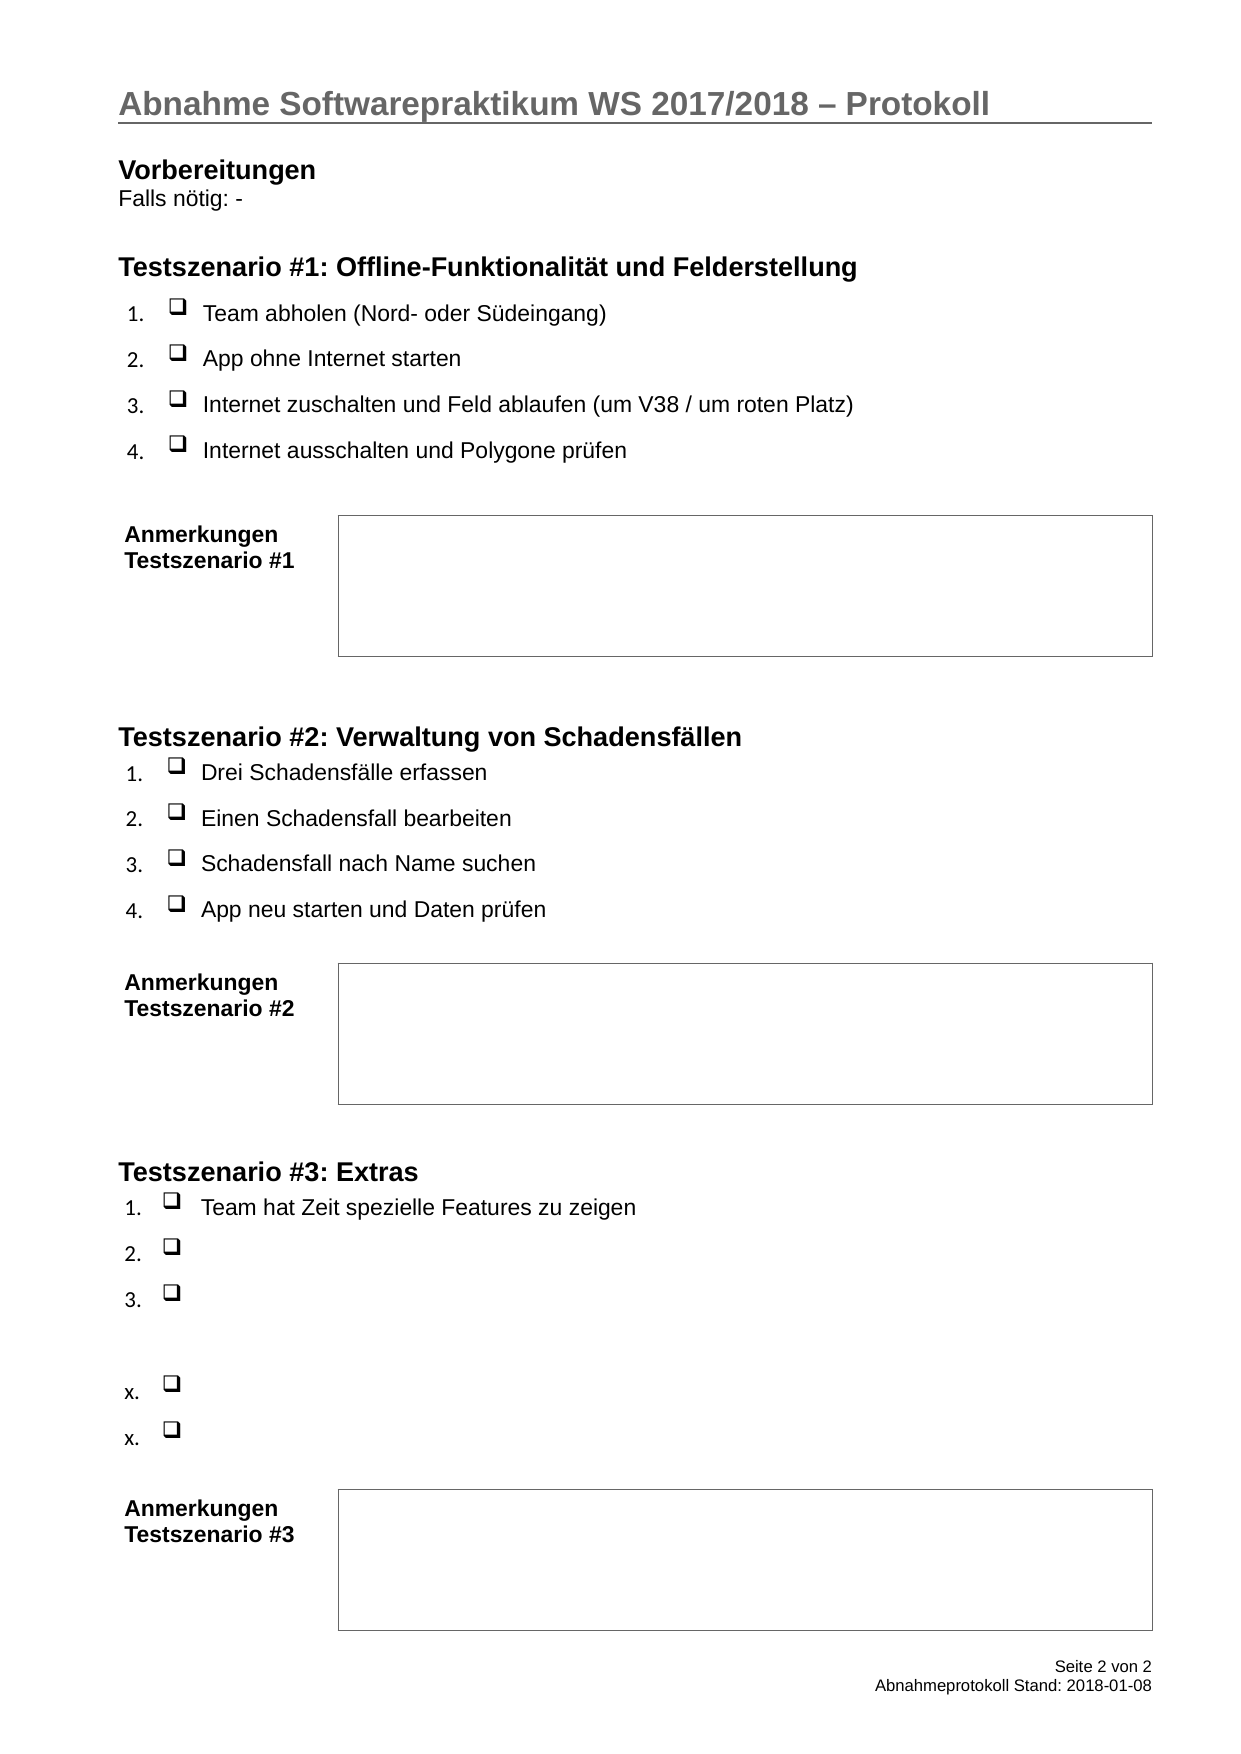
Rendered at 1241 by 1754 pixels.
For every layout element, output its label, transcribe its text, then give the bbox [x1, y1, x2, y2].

table_cell 2. [119, 799, 161, 844]
table_cell q [161, 890, 195, 936]
table_header [339, 1490, 1152, 1630]
subtitle Testszenario #2: Verwaltung von Schadensfällen [118, 721, 1152, 753]
table_header Anmerkungen Testszenario #2 [118, 963, 338, 1103]
table_header 1. [121, 294, 162, 339]
table_cell q [162, 339, 197, 385]
table_cell q [156, 1234, 194, 1279]
table_cell x. [118, 1371, 156, 1417]
table_header q [161, 753, 195, 798]
table_cell Einen Schadensfall bearbeiten [195, 799, 1151, 844]
table_cell Schadensfall nach Name suchen [195, 844, 1151, 890]
table_cell App ohne Internet starten [197, 339, 1152, 385]
table_cell [118, 1325, 156, 1371]
subtitle Testszenario #1: Offline-Funktionalität und Felderstellung [118, 251, 1152, 282]
table_cell q [156, 1279, 194, 1325]
table_cell q [162, 431, 197, 477]
subtitle Vorbereitungen [118, 154, 1152, 185]
table_cell [195, 1325, 1151, 1371]
table_cell [156, 1325, 194, 1371]
table_header [339, 516, 1152, 656]
table_header Team hat Zeit spezielle Features zu zeigen [195, 1188, 1151, 1233]
table_header 1. [119, 753, 161, 798]
table_cell q [156, 1417, 194, 1463]
table_cell [195, 1417, 1151, 1463]
table_cell q [161, 844, 195, 890]
table_header Anmerkungen Testszenario #3 [118, 1489, 338, 1630]
table_cell Internet zuschalten und Feld ablaufen (um V38 / um roten Platz) [197, 385, 1152, 431]
table_cell [195, 1371, 1151, 1417]
table_cell x. [118, 1417, 156, 1463]
table_header [339, 964, 1152, 1103]
table_cell 3. [119, 844, 161, 890]
table_header Team abholen (Nord- oder Südeingang) [197, 294, 1152, 339]
table_cell q [162, 385, 197, 431]
table_cell q [161, 799, 195, 844]
table_cell Internet ausschalten und Polygone prüfen [197, 431, 1152, 477]
table_header 1. [118, 1188, 156, 1233]
subtitle Testszenario #3: Extras [118, 1156, 1152, 1188]
table_header q [162, 294, 197, 339]
table_cell 4. [119, 890, 161, 936]
table_header q [156, 1188, 194, 1233]
table_cell q [156, 1371, 194, 1417]
table_header Anmerkungen Testszenario #1 [118, 515, 338, 656]
table_cell [195, 1279, 1151, 1325]
table_cell 3. [118, 1279, 156, 1325]
text Falls nötig: - [118, 185, 1152, 212]
table_cell 2. [121, 339, 162, 385]
table_header Drei Schadensfälle erfassen [195, 753, 1151, 798]
table_cell [195, 1234, 1151, 1279]
table_cell 2. [118, 1234, 156, 1279]
table_cell 3. [121, 385, 162, 431]
table_cell App neu starten und Daten prüfen [195, 890, 1151, 936]
table_cell 4. [121, 431, 162, 477]
